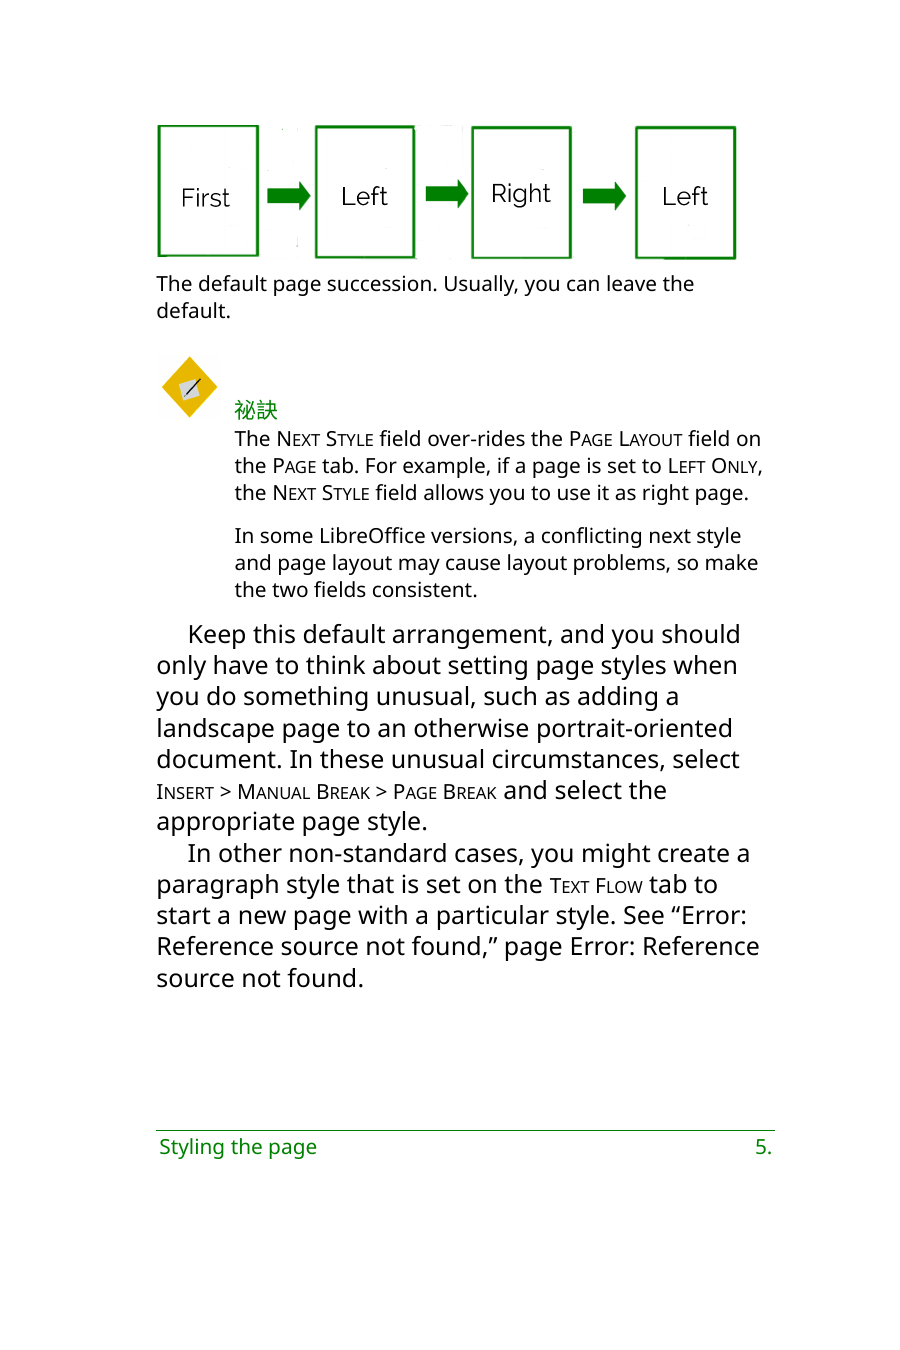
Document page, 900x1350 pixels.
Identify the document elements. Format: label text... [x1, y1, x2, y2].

text In some LibreOffice versions, a conflicting next style and page layout may cause layout problems, so make the two fields consistent. [234, 521, 775, 603]
text The Next Style field over-rides the Page Layout field on the Page tab. For example, if a page is set to Left Only, the Next Style field allows you to use it as right page. [234, 424, 775, 506]
picture [156, 125, 740, 260]
text In other non-standard cases, you might create a paragraph style that is set on the Text Flow tab to start a new page with a particular style. See “Error: Reference source not found,” page Error: Reference source not found. [156, 837, 775, 993]
picture [157, 355, 220, 419]
table_cell The default page succession. Usually, you can leave the default. [156, 261, 775, 323]
list 祕訣 [156, 355, 775, 424]
table_header [156, 125, 775, 261]
text Keep this default arrangement, and you should only have to think about setting page styles when you do something unusual, such as adding a landscape page to an otherwise portrait-oriented document. In these unusual circumstances, select Insert > Manual Break > Page Break and select the appropriate page style. [156, 618, 775, 837]
